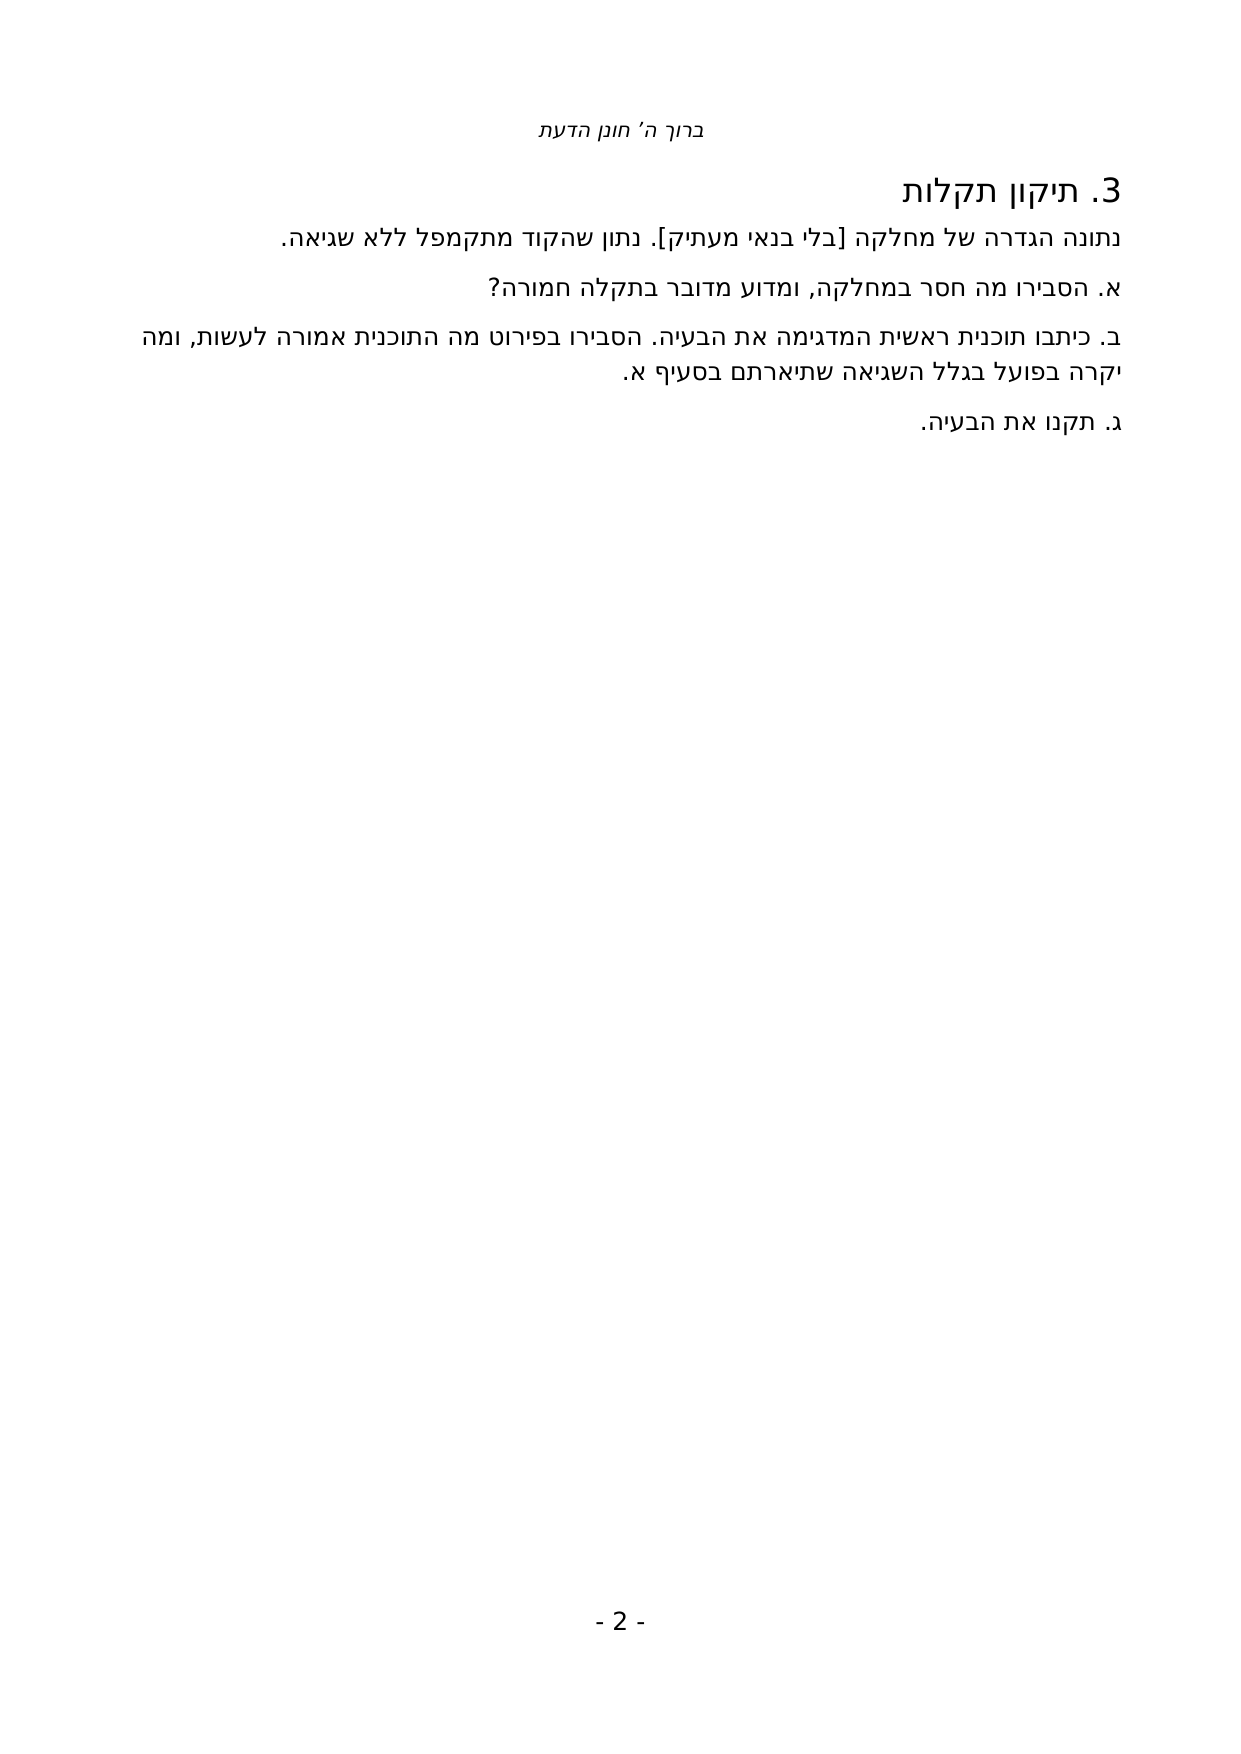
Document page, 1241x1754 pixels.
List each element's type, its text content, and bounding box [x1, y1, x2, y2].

text א. הסבירו מה חסר במחלקה, ומדוע מדובר בתקלה חמורה? [118, 273, 1122, 302]
text ג. תקנו את הבעיה. [118, 407, 1122, 436]
text נתונה הגדרה של מחלקה [בלי בנאי מעתיק]. נתון שהקוד מתקמפל ללא שגיאה. [118, 223, 1122, 252]
text ב. כיתבו תוכנית ראשית המדגימה את הבעיה. הסבירו בפירוט מה התוכנית אמורה לעשות, ומה יקרה בפועל בגלל השגיאה שתיארתם בסעיף א. [118, 322, 1122, 387]
subtitle 3. תיקון תקלות [118, 172, 1122, 211]
